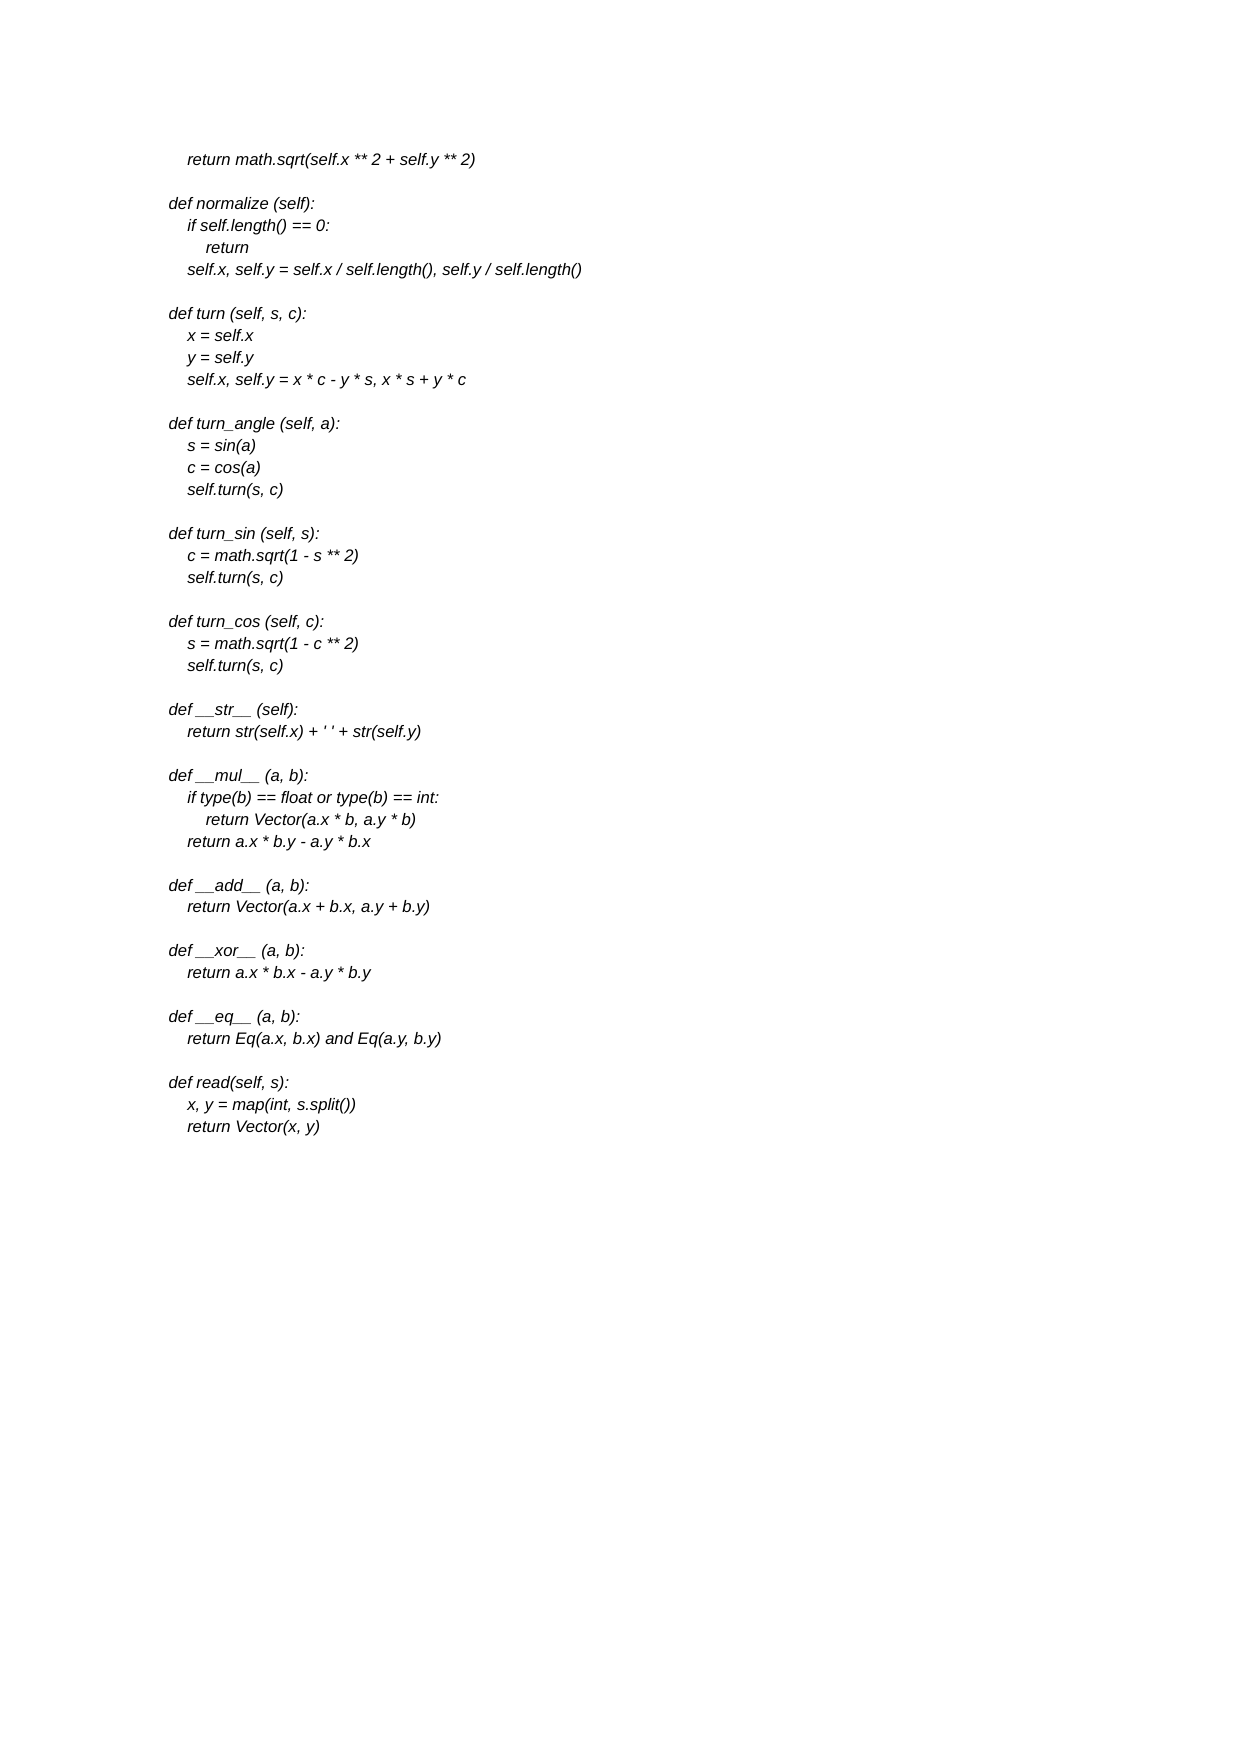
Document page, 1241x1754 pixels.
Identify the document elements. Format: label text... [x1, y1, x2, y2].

text def turn (self, s, c): [150, 304, 1090, 323]
text def turn_angle (self, a): [150, 414, 1090, 433]
text if self.length() == 0: [150, 216, 1090, 235]
text x, y = map(int, s.split()) [150, 1095, 1090, 1114]
text s = math.sqrt(1 - c ** 2) [150, 633, 1090, 653]
text self.turn(s, c) [150, 480, 1090, 499]
text def read(self, s): [150, 1073, 1090, 1092]
text self.turn(s, c) [150, 568, 1090, 587]
text c = math.sqrt(1 - s ** 2) [150, 546, 1090, 565]
text return Eq(a.x, b.x) and Eq(a.y, b.y) [150, 1029, 1090, 1048]
text return Vector(x, y) [150, 1117, 1090, 1136]
text return a.x * b.x - a.y * b.y [150, 963, 1090, 982]
text return math.sqrt(self.x ** 2 + self.y ** 2) [150, 150, 1090, 169]
text if type(b) == float or type(b) == int: [150, 787, 1090, 807]
text s = sin(a) [150, 436, 1090, 455]
text c = cos(a) [150, 458, 1090, 477]
text return Vector(a.x * b, a.y * b) [150, 809, 1090, 828]
text def __mul__ (a, b): [150, 765, 1090, 784]
text def __eq__ (a, b): [150, 1007, 1090, 1026]
text def __str__ (self): [150, 699, 1090, 719]
text def turn_cos (self, c): [150, 612, 1090, 631]
text y = self.y [150, 348, 1090, 367]
text return [150, 238, 1090, 257]
text self.x, self.y = x * c - y * s, x * s + y * c [150, 370, 1090, 389]
text return str(self.x) + ' ' + str(self.y) [150, 721, 1090, 741]
text return a.x * b.y - a.y * b.x [150, 831, 1090, 851]
text return Vector(a.x + b.x, a.y + b.y) [150, 897, 1090, 916]
text self.turn(s, c) [150, 656, 1090, 675]
text def __add__ (a, b): [150, 875, 1090, 894]
text def __xor__ (a, b): [150, 941, 1090, 960]
text def normalize (self): [150, 194, 1090, 213]
text x = self.x [150, 326, 1090, 345]
text self.x, self.y = self.x / self.length(), self.y / self.length() [150, 260, 1090, 279]
text def turn_sin (self, s): [150, 524, 1090, 543]
